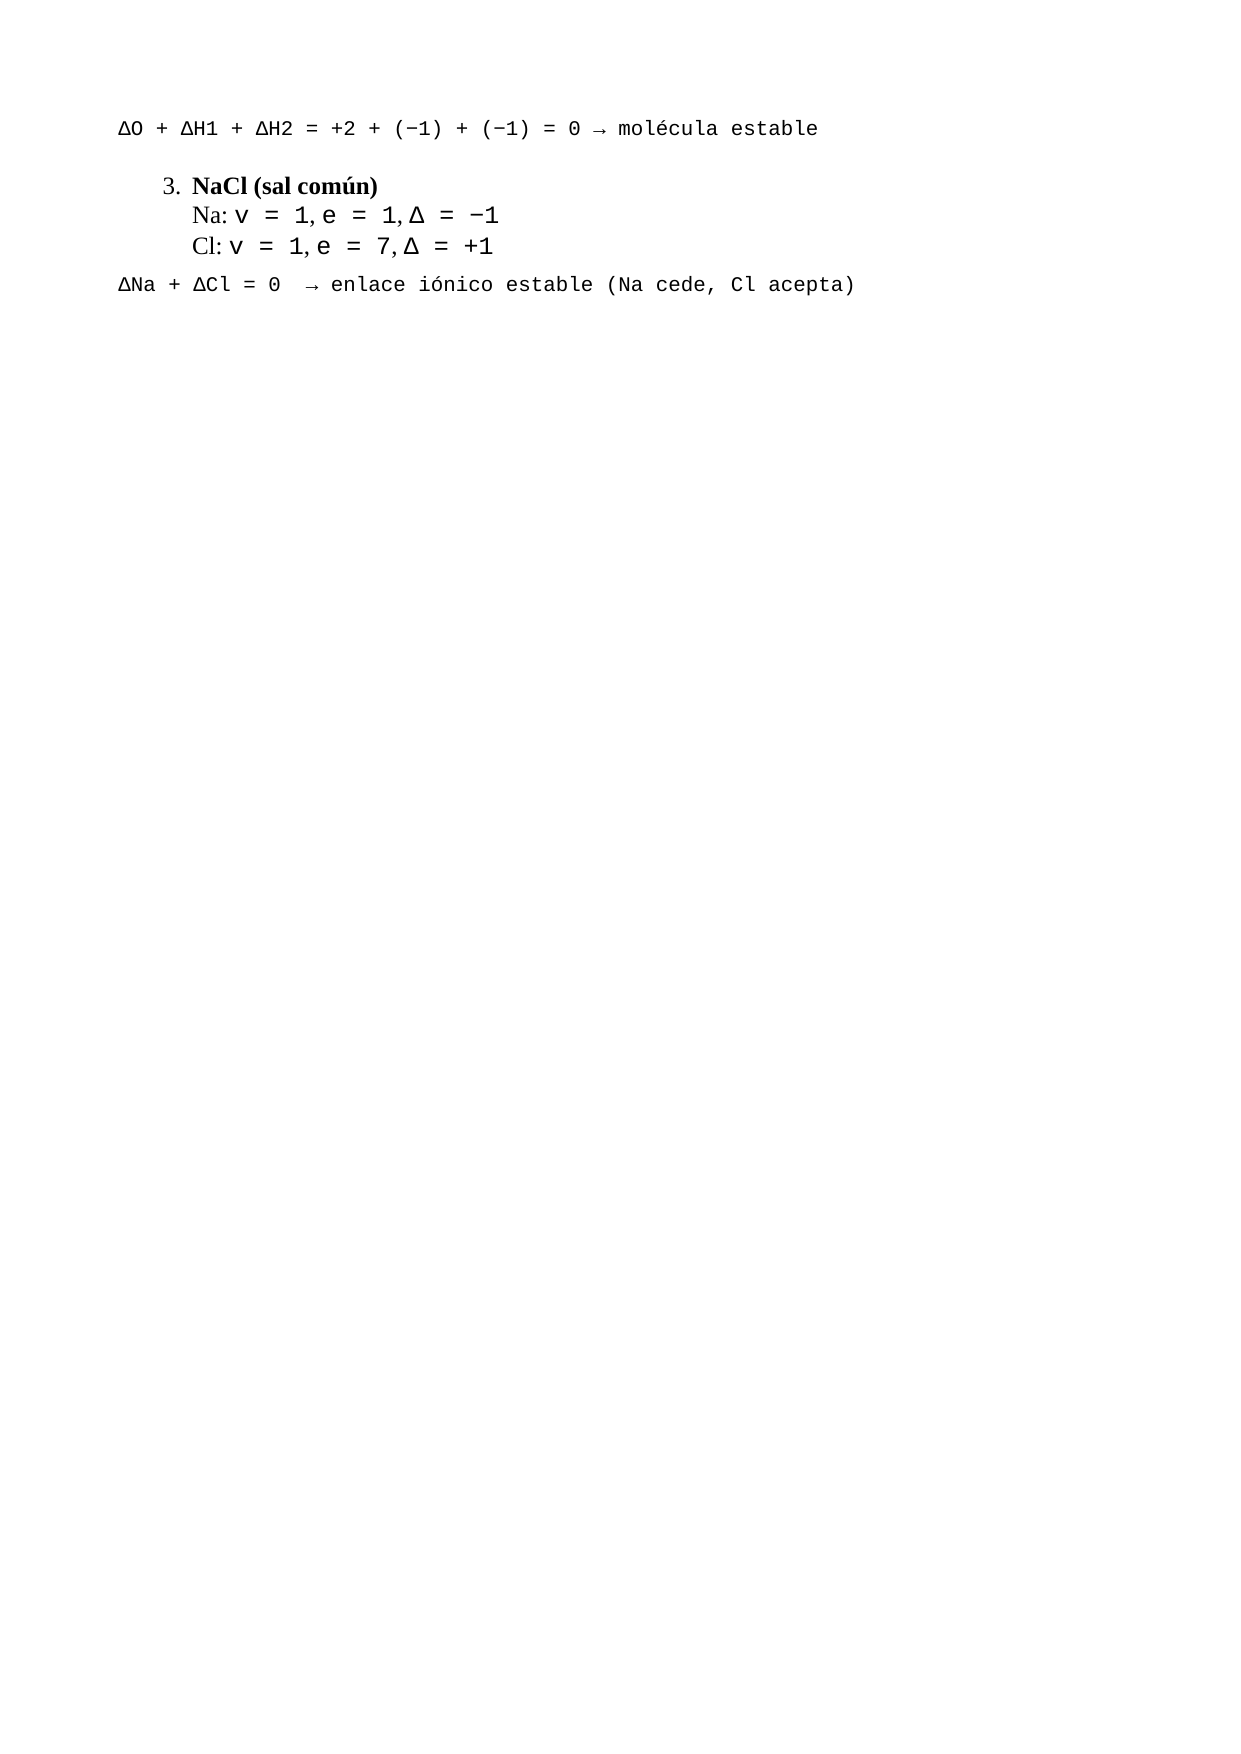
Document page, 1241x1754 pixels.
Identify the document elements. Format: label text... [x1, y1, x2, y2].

text ΔNa + ΔCl = 0 → enlace iónico estable (Na cede, Cl acepta) [118, 274, 1122, 298]
list NaCl (sal común) Na: v = 1, e = 1, Δ = −1 Cl: v = 1, e = 7, Δ = +1 [162, 171, 1122, 262]
text ΔO + ΔH1 + ΔH2 = +2 + (−1) + (−1) = 0 → molécula estable [118, 118, 1122, 142]
